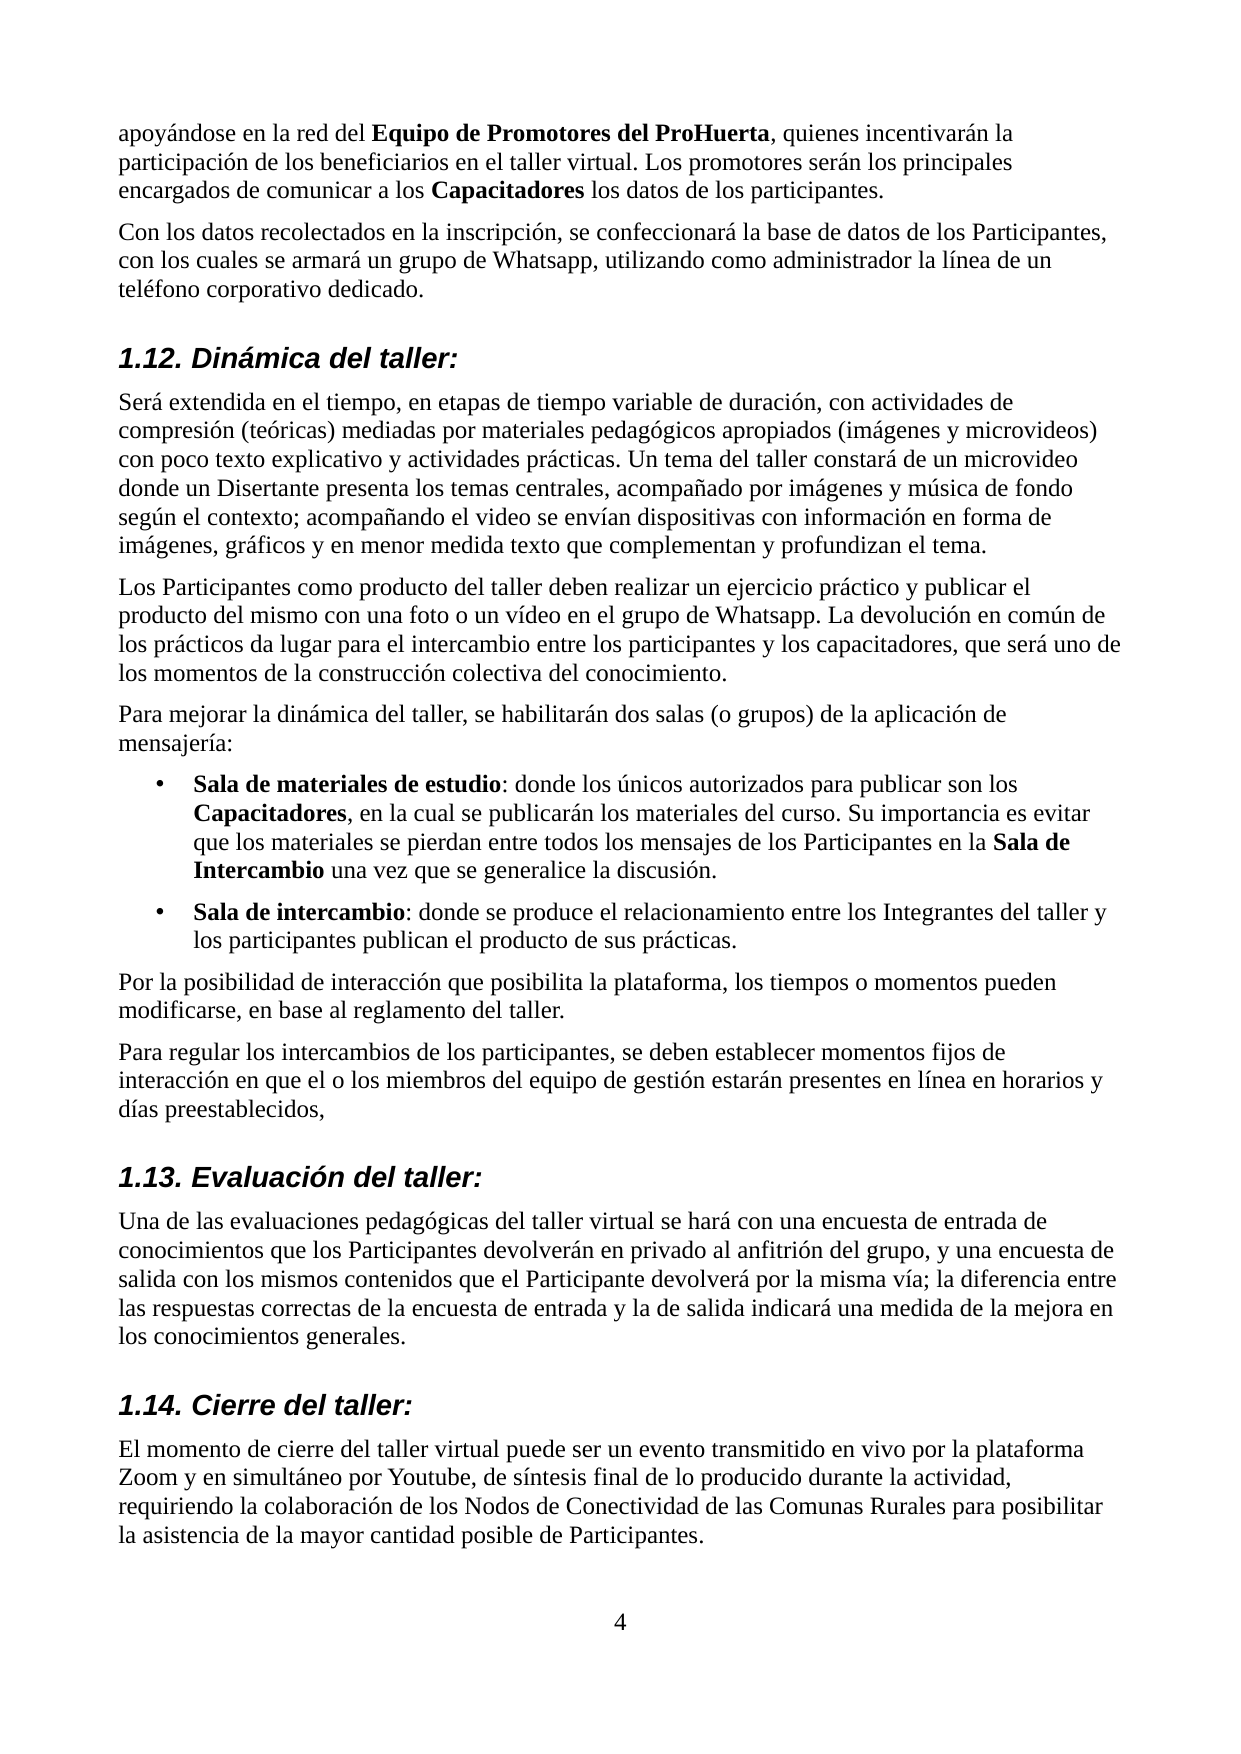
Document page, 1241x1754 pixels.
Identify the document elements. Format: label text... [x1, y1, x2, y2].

subtitle Evaluación del taller: [118, 1160, 1122, 1194]
text Será extendida en el tiempo, en etapas de tiempo variable de duración, con actividades de compresión (teóricas) mediadas por materiales pedagógicos apropiados (imágenes y microvideos) con poco texto explicativo y actividades prácticas. Un tema del taller constará de un microvideo donde un Disertante presenta los temas centrales, acompañado por imágenes y música de fondo según el contexto; acompañando el video se envían dispositivas con información en forma de imágenes, gráficos y en menor medida texto que complementan y profundizan el tema. [118, 387, 1122, 559]
text apoyándose en la red del Equipo de Promotores del ProHuerta, quienes incentivarán la participación de los beneficiarios en el taller virtual. Los promotores serán los principales encargados de comunicar a los Capacitadores los datos de los participantes. [118, 118, 1122, 204]
text Para regular los intercambios de los participantes, se deben establecer momentos fijos de interacción en que el o los miembros del equipo de gestión estarán presentes en línea en horarios y días preestablecidos, [118, 1037, 1122, 1123]
text Una de las evaluaciones pedagógicas del taller virtual se hará con una encuesta de entrada de conocimientos que los Participantes devolverán en privado al anfitrión del grupo, y una encuesta de salida con los mismos contenidos que el Participante devolverá por la misma vía; la diferencia entre las respuestas correctas de la encuesta de entrada y la de salida indicará una medida de la mejora en los conocimientos generales. [118, 1206, 1122, 1350]
text El momento de cierre del taller virtual puede ser un evento transmitido en vivo por la plataforma Zoom y en simultáneo por Youtube, de síntesis final de lo producido durante la actividad, requiriendo la colaboración de los Nodos de Conectividad de las Comunas Rurales para posibilitar la asistencia de la mayor cantidad posible de Participantes. [118, 1434, 1122, 1549]
subtitle Cierre del taller: [118, 1388, 1122, 1421]
text Los Participantes como producto del taller deben realizar un ejercicio práctico y publicar el producto del mismo con una foto o un vídeo en el grupo de Whatsapp. La devolución en común de los prácticos da lugar para el intercambio entre los participantes y los capacitadores, que será uno de los momentos de la construcción colectiva del conocimiento. [118, 572, 1122, 687]
list Sala de materiales de estudio: donde los únicos autorizados para publicar son los Capacitadores, en la cual se publicarán los materiales del curso. Su importancia es evitar que los materiales se pierdan entre todos los mensajes de los Participantes en la Sala de Intercambio una vez que se generalice la discusión. [156, 769, 1122, 884]
text Por la posibilidad de interacción que posibilita la plataforma, los tiempos o momentos pueden modificarse, en base al reglamento del taller. [118, 967, 1122, 1024]
text Con los datos recolectados en la inscripción, se confeccionará la base de datos de los Participantes, con los cuales se armará un grupo de Whatsapp, utilizando como administrador la línea de un teléfono corporativo dedicado. [118, 217, 1122, 303]
subtitle Dinámica del taller: [118, 341, 1122, 374]
list Sala de intercambio: donde se produce el relacionamiento entre los Integrantes del taller y los participantes publican el producto de sus prácticas. [156, 897, 1122, 954]
text Para mejorar la dinámica del taller, se habilitarán dos salas (o grupos) de la aplicación de mensajería: [118, 699, 1122, 757]
